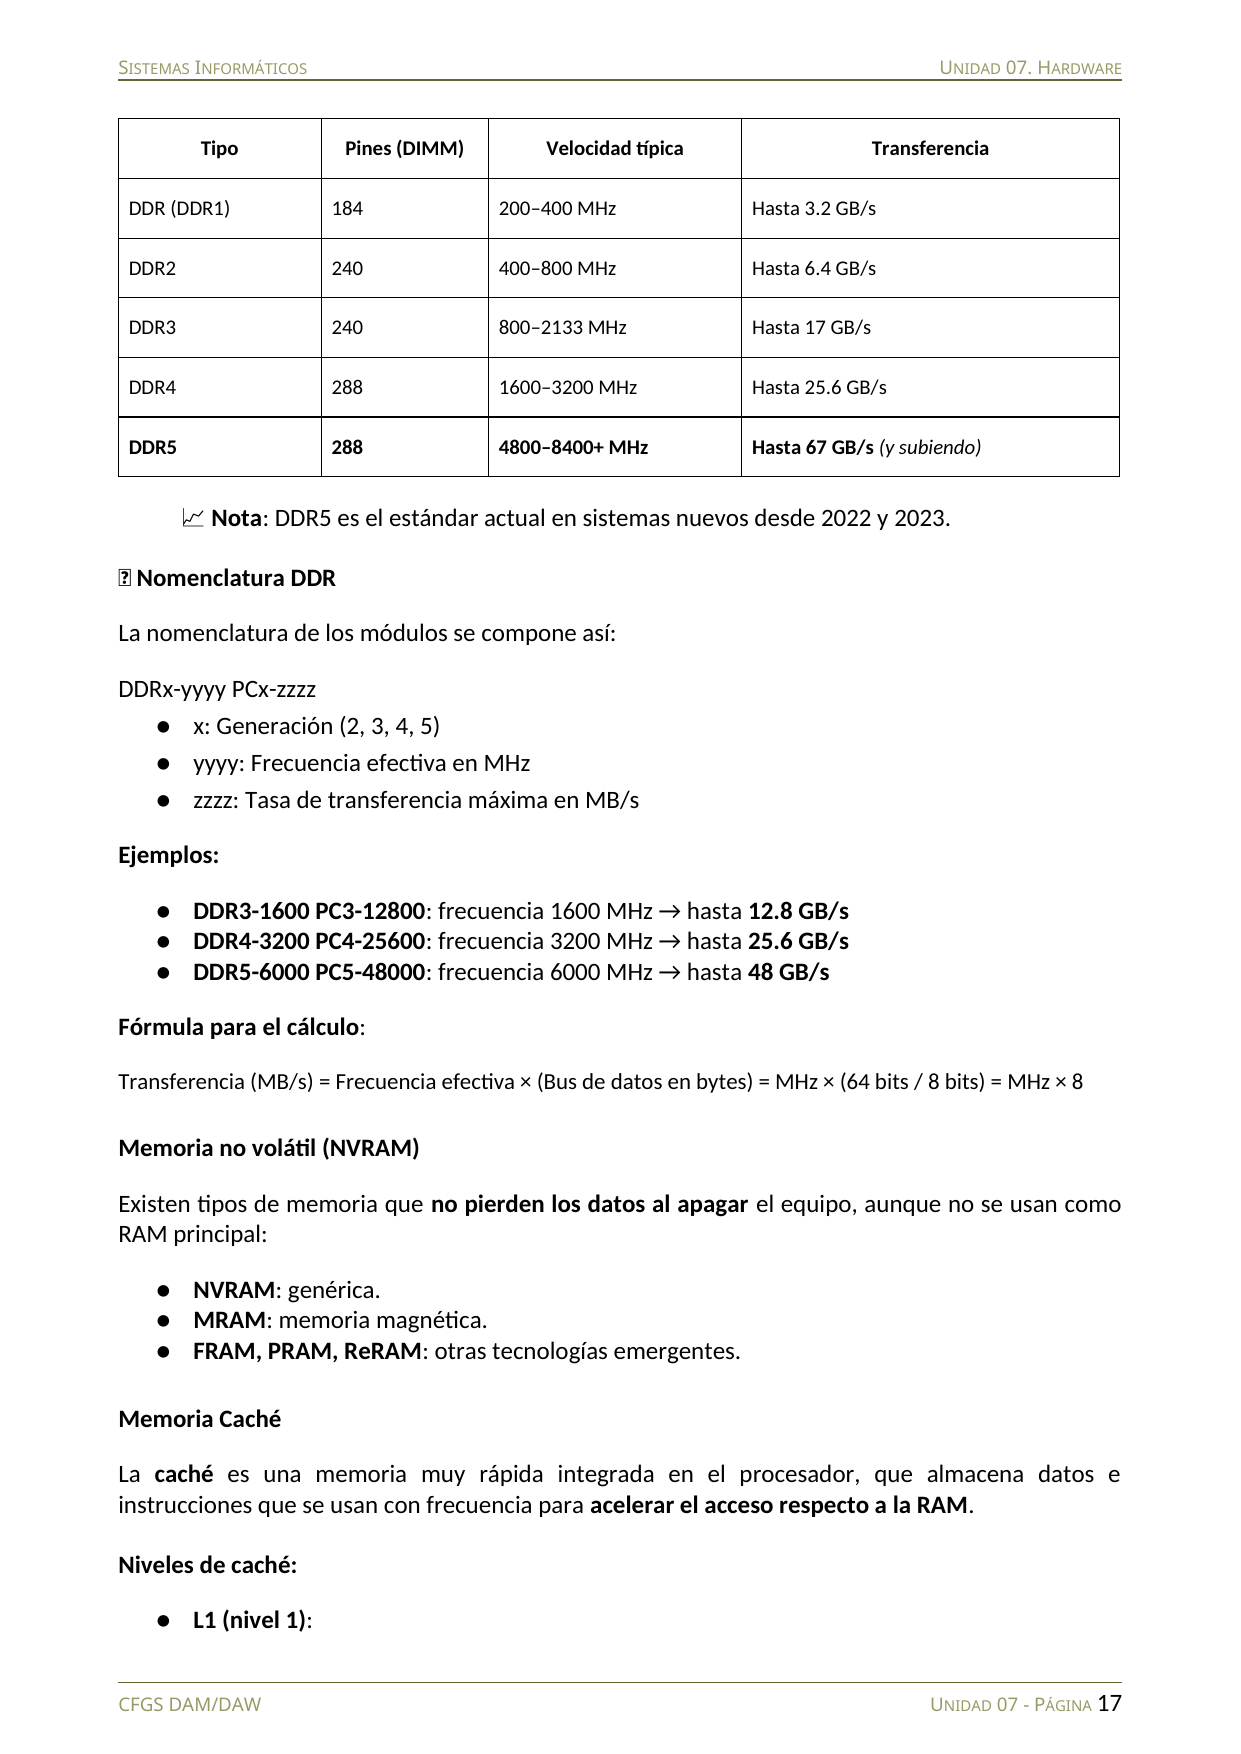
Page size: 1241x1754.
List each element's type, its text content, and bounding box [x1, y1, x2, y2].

table_cell Hasta 6.4 GB/s [742, 239, 1119, 297]
table_cell Hasta 17 GB/s [742, 298, 1119, 357]
text Fórmula para el cálculo: [118, 1011, 1122, 1042]
table_cell 1600–3200 MHz [489, 358, 741, 416]
table_cell DDR5 [119, 418, 321, 476]
table_header Transferencia [742, 119, 1119, 178]
text Memoria Caché [118, 1403, 1122, 1434]
text 📈 Nota: DDR5 es el estándar actual en sistemas nuevos desde 2022 y 2023. [181, 502, 1060, 533]
text La caché es una memoria muy rápida integrada en el procesador, que almacena datos e instrucciones que se usan con frecuencia para acelerar el acceso respecto a la RAM. [118, 1459, 1122, 1520]
table_cell 400–800 MHz [489, 239, 741, 297]
table_cell 800–2133 MHz [489, 298, 741, 357]
list DDR3-1600 PC3-12800: frecuencia 1600 MHz → hasta 12.8 GB/s [156, 895, 1122, 925]
table_cell DDR3 [119, 298, 321, 357]
text Transferencia (MB/s) = Frecuencia efectiva × (Bus de datos en bytes) = MHz × (64 bits / 8 bits) = MHz × 8 [118, 1067, 1122, 1095]
text DDRx-yyyy PCx-zzzz [118, 673, 1122, 703]
table_header Pines (DIMM) [322, 119, 488, 178]
table_header Velocidad típica [489, 119, 741, 178]
table_cell 240 [322, 298, 488, 357]
text Ejemplos: [118, 839, 1122, 870]
text 🧾 Nomenclatura DDR [118, 562, 1122, 592]
list DDR4-3200 PC4-25600: frecuencia 3200 MHz → hasta 25.6 GB/s [156, 925, 1122, 956]
table_cell DDR (DDR1) [119, 179, 321, 237]
table_cell 184 [322, 179, 488, 237]
table_cell Hasta 67 GB/s (y subiendo) [742, 418, 1119, 476]
table_cell DDR2 [119, 239, 321, 297]
text Existen tipos de memoria que no pierden los datos al apagar el equipo, aunque no se usan como RAM principal: [118, 1188, 1122, 1249]
table_header Tipo [119, 119, 321, 178]
text La nomenclatura de los módulos se compone así: [118, 617, 1122, 648]
list DDR5-6000 PC5-48000: frecuencia 6000 MHz → hasta 48 GB/s [156, 956, 1122, 986]
table_cell 288 [322, 358, 488, 416]
text Memoria no volátil (NVRAM) [118, 1132, 1122, 1163]
list L1 (nivel 1): [156, 1604, 1122, 1635]
list yyyy: Frecuencia efectiva en MHz [156, 747, 1122, 777]
table_cell Hasta 25.6 GB/s [742, 358, 1119, 416]
table_cell Hasta 3.2 GB/s [742, 179, 1119, 237]
table_cell 200–400 MHz [489, 179, 741, 237]
list x: Generación (2, 3, 4, 5) [156, 710, 1122, 740]
list FRAM, PRAM, ReRAM: otras tecnologías emergentes. [156, 1335, 1122, 1366]
list NVRAM: genérica. [156, 1274, 1122, 1304]
list zzzz: Tasa de transferencia máxima en MB/s [156, 784, 1122, 814]
table_cell 4800–8400+ MHz [489, 418, 741, 476]
text Niveles de caché: [118, 1549, 1122, 1579]
table_cell DDR4 [119, 358, 321, 416]
table_cell 288 [322, 418, 488, 476]
table_cell 240 [322, 239, 488, 297]
list MRAM: memoria magnética. [156, 1304, 1122, 1335]
